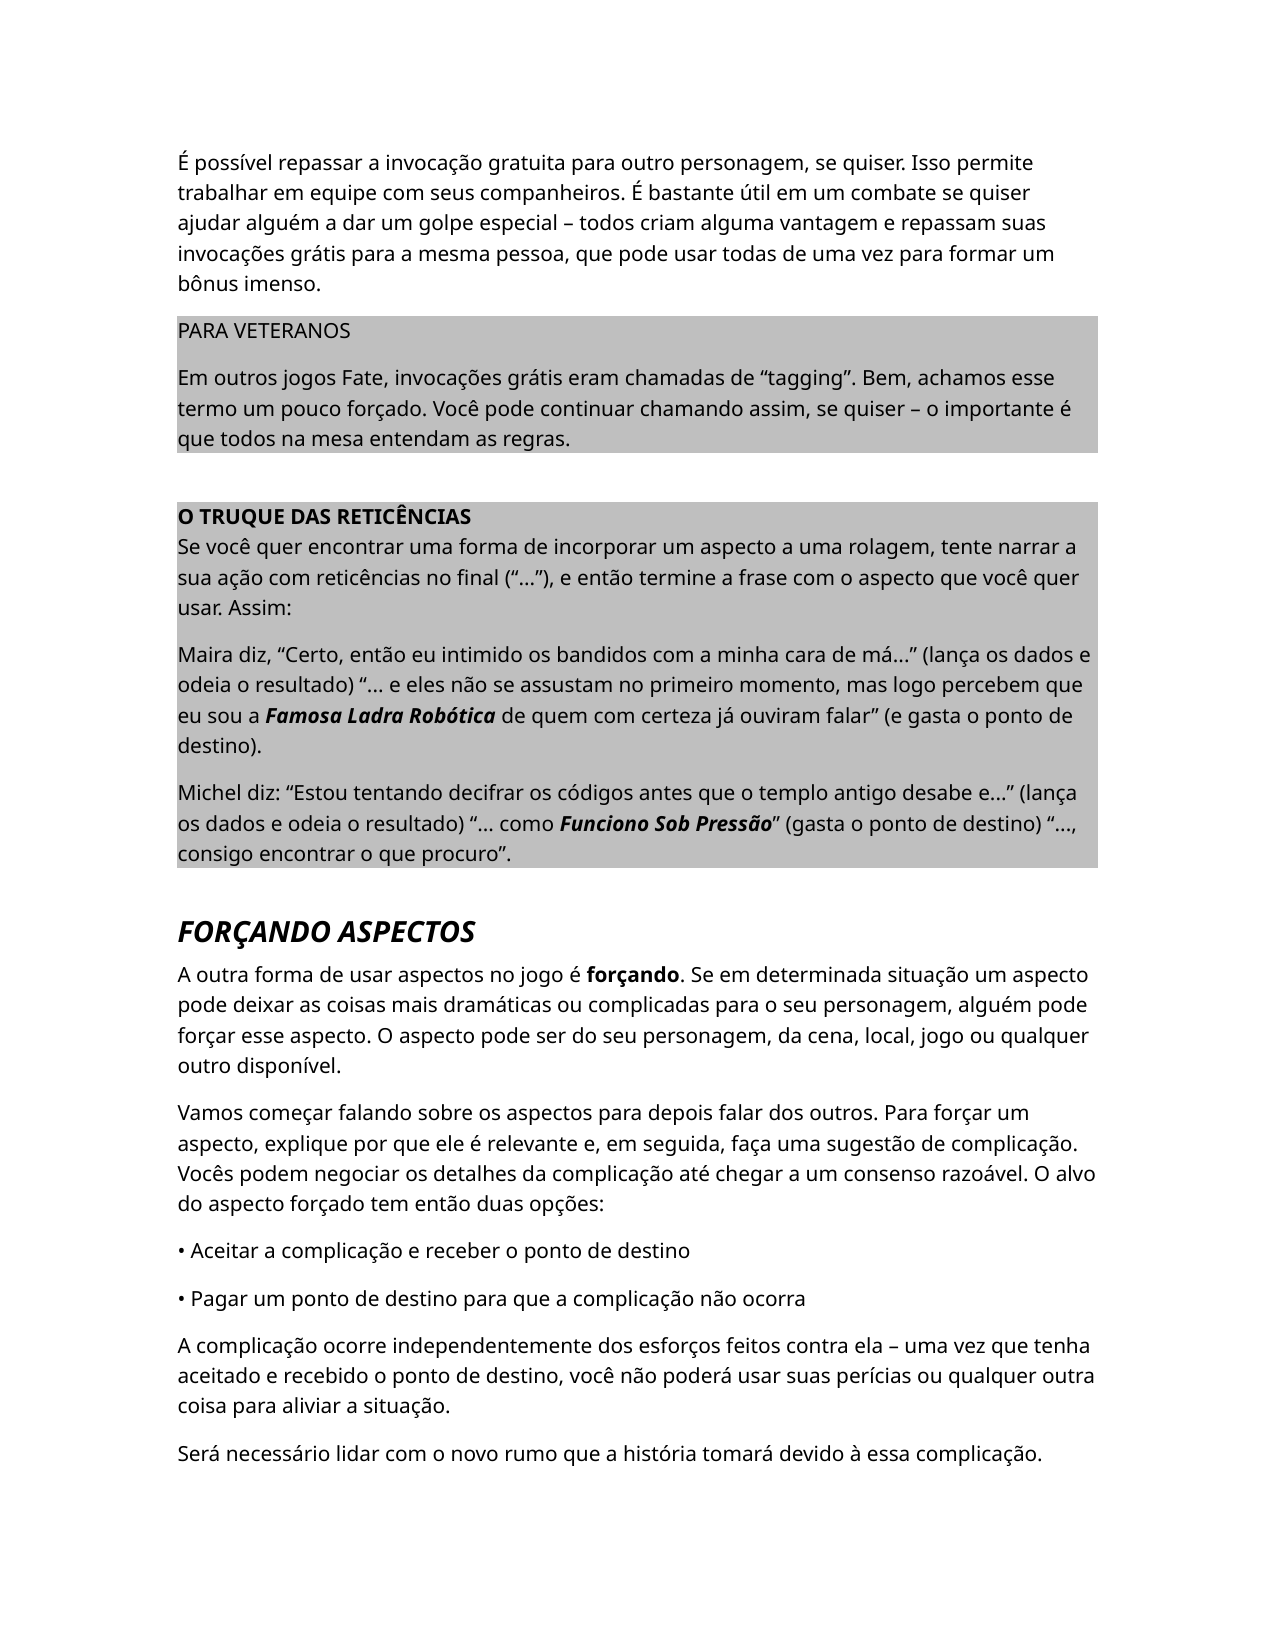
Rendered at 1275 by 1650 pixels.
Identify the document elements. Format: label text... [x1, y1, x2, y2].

text Vamos começar falando sobre os aspectos para depois falar dos outros. Para forçar um aspecto, explique por que ele é relevante e, em seguida, faça uma sugestão de complicação. Vocês podem negociar os detalhes da complicação até chegar a um consenso razoável. O alvo do aspecto forçado tem então duas opções: [177, 1098, 1098, 1218]
text • Aceitar a complicação e receber o ponto de destino [177, 1237, 1098, 1265]
subtitle FORÇANDO ASPECTOS [177, 911, 1098, 951]
text Em outros jogos Fate, invocações grátis eram chamadas de “tagging”. Bem, achamos esse termo um pouco forçado. Você pode continuar chamando assim, se quiser – o importante é que todos na mesa entendam as regras. [177, 363, 1098, 453]
text A complicação ocorre independentemente dos esforços feitos contra ela – uma vez que tenha aceitado e recebido o ponto de destino, você não poderá usar suas perícias ou qualquer outra coisa para aliviar a situação. [177, 1331, 1098, 1420]
text O TRUQUE DAS RETICÊNCIAS Se você quer encontrar uma forma de incorporar um aspecto a uma rolagem, tente narrar a sua ação com reticências no final (“...”), e então termine a frase com o aspecto que você quer usar. Assim: [177, 502, 1098, 621]
text Michel diz: “Estou tentando decifrar os códigos antes que o templo antigo desabe e...” (lança os dados e odeia o resultado) “... como Funciono Sob Pressão” (gasta o ponto de destino) “..., consigo encontrar o que procuro”. [177, 778, 1098, 868]
text • Pagar um ponto de destino para que a complicação não ocorra [177, 1284, 1098, 1312]
text É possível repassar a invocação gratuita para outro personagem, se quiser. Isso permite trabalhar em equipe com seus companheiros. É bastante útil em um combate se quiser ajudar alguém a dar um golpe especial – todos criam alguma vantagem e repassam suas invocações grátis para a mesma pessoa, que pode usar todas de uma vez para formar um bônus imenso. [177, 148, 1098, 298]
text Será necessário lidar com o novo rumo que a história tomará devido à essa complicação. [177, 1439, 1098, 1467]
text Maira diz, “Certo, então eu intimido os bandidos com a minha cara de má...” (lança os dados e odeia o resultado) “... e eles não se assustam no primeiro momento, mas logo percebem que eu sou a Famosa Ladra Robótica de quem com certeza já ouviram falar” (e gasta o ponto de destino). [177, 640, 1098, 760]
text A outra forma de usar aspectos no jogo é forçando. Se em determinada situação um aspecto pode deixar as coisas mais dramáticas ou complicadas para o seu personagem, alguém pode forçar esse aspecto. O aspecto pode ser do seu personagem, da cena, local, jogo ou qualquer outro disponível. [177, 960, 1098, 1080]
text PARA VETERANOS [177, 316, 1098, 345]
